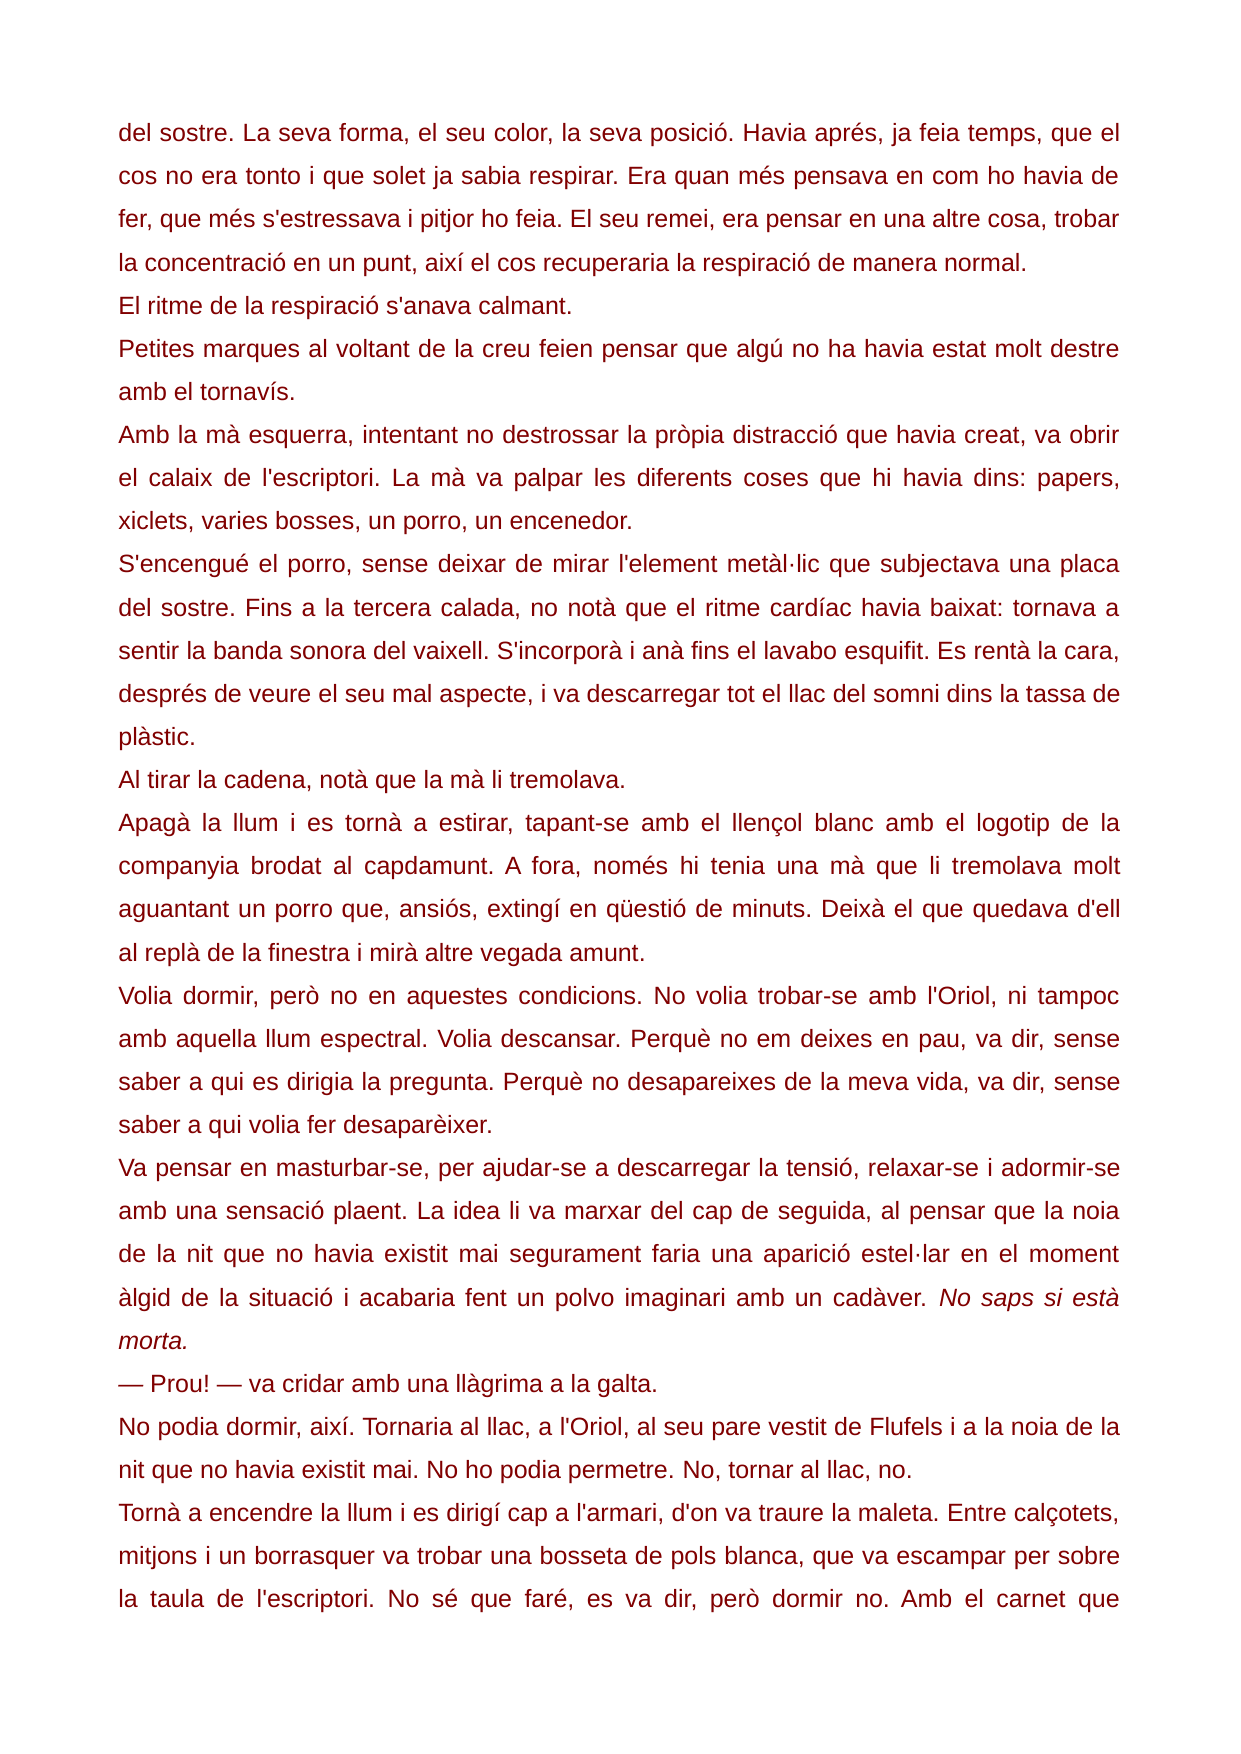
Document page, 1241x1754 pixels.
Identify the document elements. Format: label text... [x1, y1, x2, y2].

text El ritme de la respiració s'anava calmant. [118, 291, 1122, 319]
text No podia dormir, així. Tornaria al llac, a l'Oriol, al seu pare vestit de Flufels i a la noia de la nit que no havia existit mai. No ho podia permetre. No, tornar al llac, no. [118, 1412, 1122, 1484]
text S'encengué el porro, sense deixar de mirar l'element metàl·lic que subjectava una placa del sostre. Fins a la tercera calada, no notà que el ritme cardíac havia baixat: tornava a sentir la banda sonora del vaixell. S'incorporà i anà fins el lavabo esquifit. Es rentà la cara, després de veure el seu mal aspecte, i va descarregar tot el llac del somni dins la tassa de plàstic. [118, 549, 1122, 751]
text Al tirar la cadena, notà que la mà li tremolava. [118, 765, 1122, 794]
text del sostre. La seva forma, el seu color, la seva posició. Havia aprés, ja feia temps, que el cos no era tonto i que solet ja sabia respirar. Era quan més pensava en com ho havia de fer, que més s'estressava i pitjor ho feia. El seu remei, era pensar en una altre cosa, trobar la concentració en un punt, així el cos recuperaria la respiració de manera normal. [118, 118, 1122, 276]
text Volia dormir, però no en aquestes condicions. No volia trobar-se amb l'Oriol, ni tampoc amb aquella llum espectral. Volia descansar. Perquè no em deixes en pau, va dir, sense saber a qui es dirigia la pregunta. Perquè no desapareixes de la meva vida, va dir, sense saber a qui volia fer desaparèixer. [118, 981, 1122, 1139]
text Apagà la llum i es tornà a estirar, tapant-se amb el llençol blanc amb el logotip de la companyia brodat al capdamunt. A fora, només hi tenia una mà que li tremolava molt aguantant un porro que, ansiós, extingí en qüestió de minuts. Deixà el que quedava d'ell al replà de la finestra i mirà altre vegada amunt. [118, 808, 1122, 966]
text — Prou! — va cridar amb una llàgrima a la galta. [118, 1369, 1122, 1397]
text Amb la mà esquerra, intentant no destrossar la pròpia distracció que havia creat, va obrir el calaix de l'escriptori. La mà va palpar les diferents coses que hi havia dins: papers, xiclets, varies bosses, un porro, un encenedor. [118, 420, 1122, 535]
text Tornà a encendre la llum i es dirigí cap a l'armari, d'on va traure la maleta. Entre calçotets, mitjons i un borrasquer va trobar una bosseta de pols blanca, que va escampar per sobre la taula de l'escriptori. No sé que faré, es va dir, però dormir no. Amb el carnet que [118, 1498, 1122, 1613]
text Va pensar en masturbar-se, per ajudar-se a descarregar la tensió, relaxar-se i adormir-se amb una sensació plaent. La idea li va marxar del cap de seguida, al pensar que la noia de la nit que no havia existit mai segurament faria una aparició estel·lar en el moment àlgid de la situació i acabaria fent un polvo imaginari amb un cadàver. No saps si està morta. [118, 1153, 1122, 1354]
text Petites marques al voltant de la creu feien pensar que algú no ha havia estat molt destre amb el tornavís. [118, 334, 1122, 406]
